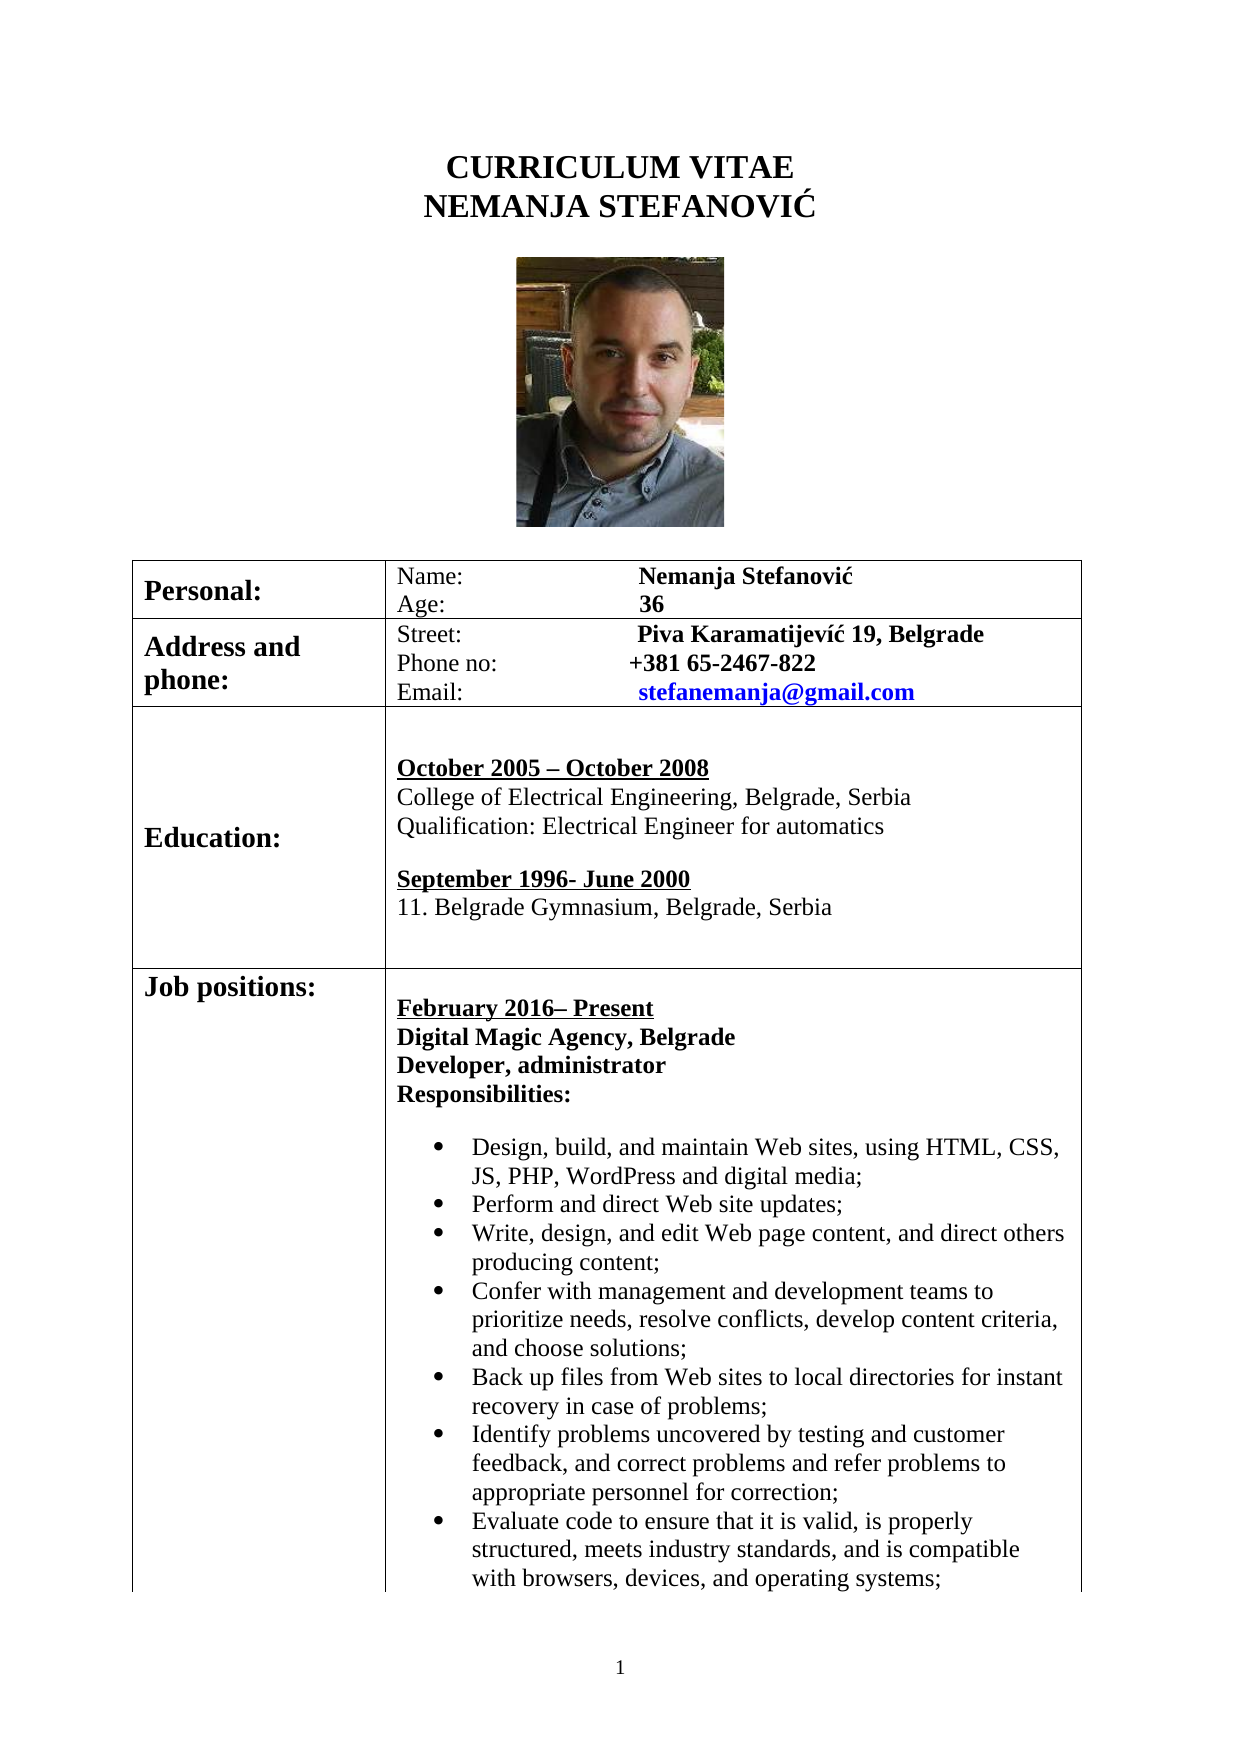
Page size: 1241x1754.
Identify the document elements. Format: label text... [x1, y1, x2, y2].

subtitle CURRICULUM VITAE [148, 148, 1093, 186]
table_header Personal: [133, 561, 385, 618]
table_header Name: Nemanja Stefanović Age: 36 [386, 561, 1081, 618]
table_cell Address and phone: [133, 619, 385, 706]
picture [516, 257, 725, 527]
table_cell October 2005 – October 2008 College of Electrical Engineering, Belgrade, Serbia Qualification: Electrical Engineer for automatics September 1996- June 2000 11. Belgrade Gymnasium, Belgrade, Serbia [386, 707, 1081, 968]
table_cell Education: [133, 707, 385, 968]
subtitle NEMANJA STEFANOVIĆ [148, 186, 1093, 224]
table_cell Street: Piva Karamatijevíć 19, Belgrade Phone no: +381 65-2467-822 Email: stefanemanja@gmail.com [386, 619, 1081, 706]
table_cell Job positions: [133, 969, 385, 1592]
table_cell February 2016– Present Digital Magic Agency, Belgrade Developer, administrator Responsibilities: Design, build, and maintain Web sites, using HTML, CSS, JS, PHP, WordPress and digital media; Perform and direct Web site updates; Write, design, and edit Web page content, and direct others producing content; Confer with management and development teams to prioritize needs, resolve conflicts, develop content criteria, and choose solutions; Back up files from Web sites to local directories for instant recovery in case of problems; Identify problems uncovered by testing and customer feedback, and correct problems and refer problems to appropriate personnel for correction; Evaluate code to ensure that it is valid, is properly structured, meets industry standards, and is compatible with browsers, devices, and operating systems; Renew domain name registrations; Design and implement Web site security measures, such as firewalls and message encryption; Respond to user email inquiries; Recommend and implement performance improvements; Register Web sites with search engines to increase Web site traffic; Evaluate and recommend server hardware and software; Install and configure servers and operating systems. August 2009 – February 2016 CCTV CENTAR MASTER, Belgrade Technical support engineer Responsibilities: Providing technical support to customers, testing equipment and identify technical problems, site maintenance, administration, maintenance of local area networks, installing software and hardware, troubleshooting software and hardware. Giving a presentations of new security systems technologies. Work with analogue and IP video surveillance systems, alarm systems, access control systems, fire alarm systems and computer networks. Supervision and team management for installing security equipment, checking the works, testing and commissioning of the same. Study of new technical achievements, lecturing on new technical developments, possibilities of new equipment and new technologies, training in organized groups. Processing of specific customer requirements and propose design solutions for security systems February 2009 – May 2009 INSTITUTE FOR PSYCHOPHYSICAL DISORDERS AND SPEECH PATHOLOGY, Belgrade Responsibilities: The project of the Ministry of Health, site maintenance, administration, maintenance of local area networks, installing software and hardware, troubleshooting software and hardware. April 2008 – August 2008 "JKP BEOGRADSKE ELEKTRANE"- BELGRADE POWER PLANTS, Belgrade Practice: The study of the project of already automated plant, working with PLC devices, finding the right equipment for automation of plant at Banovo Brdo. [386, 969, 1081, 1592]
